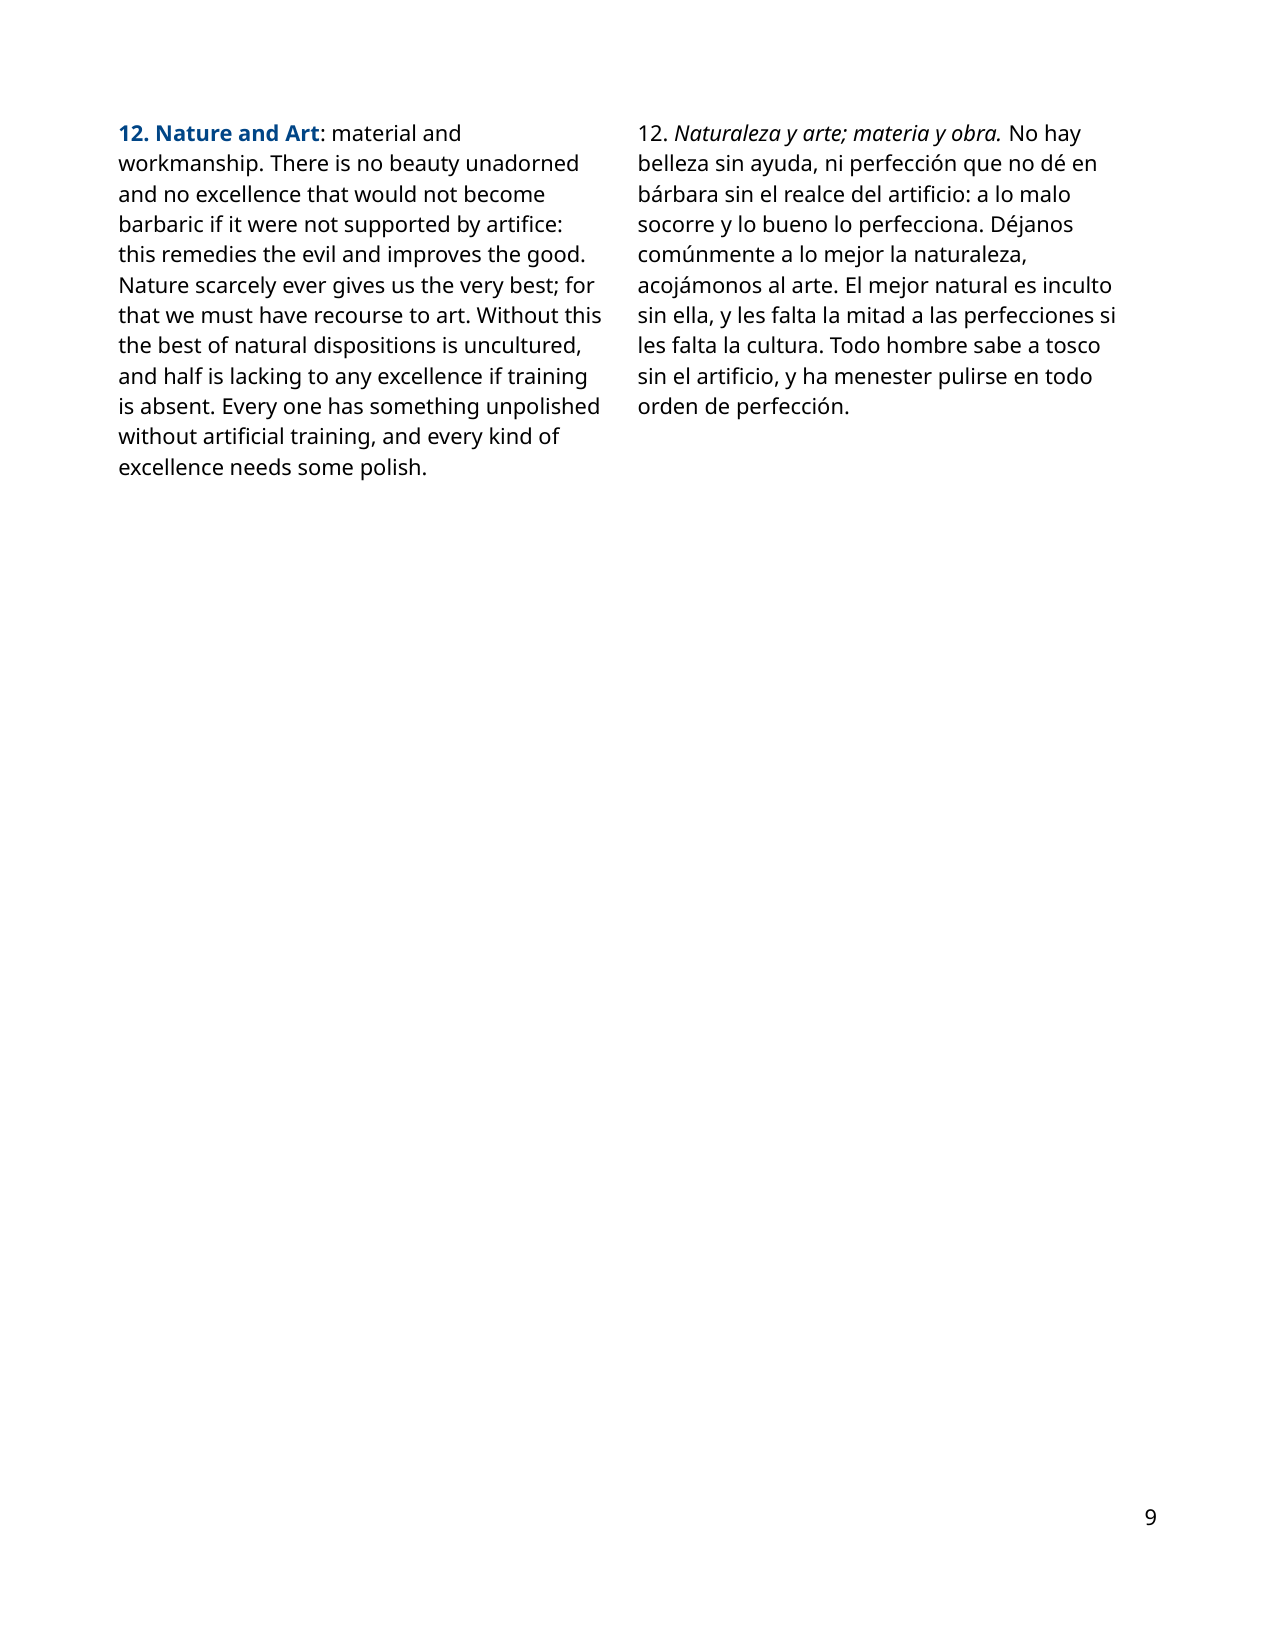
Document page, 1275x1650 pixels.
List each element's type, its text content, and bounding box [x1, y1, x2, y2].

table_cell 12. Nature and Art: material and workmanship. There is no beauty unadorned and no excellence that would not become barbaric if it were not supported by artifice: this remedies the evil and improves the good. Nature scarcely ever gives us the very best; for that we must have recourse to art. Without this the best of natural dispositions is uncultured, and half is lacking to any excellence if training is absent. Every one has something unpolished without artificial training, and every kind of excellence needs some polish. [118, 118, 637, 542]
table_cell 12. Naturaleza y arte; materia y obra. No hay belleza sin ayuda, ni perfección que no dé en bárbara sin el realce del artificio: a lo malo socorre y lo bueno lo perfecciona. Déjanos comúnmente a lo mejor la naturaleza, acojámonos al arte. El mejor natural es inculto sin ella, y les falta la mitad a las perfecciones si les falta la cultura. Todo hombre sabe a tosco sin el artificio, y ha menester pulirse en todo orden de perfección. [638, 118, 1157, 542]
